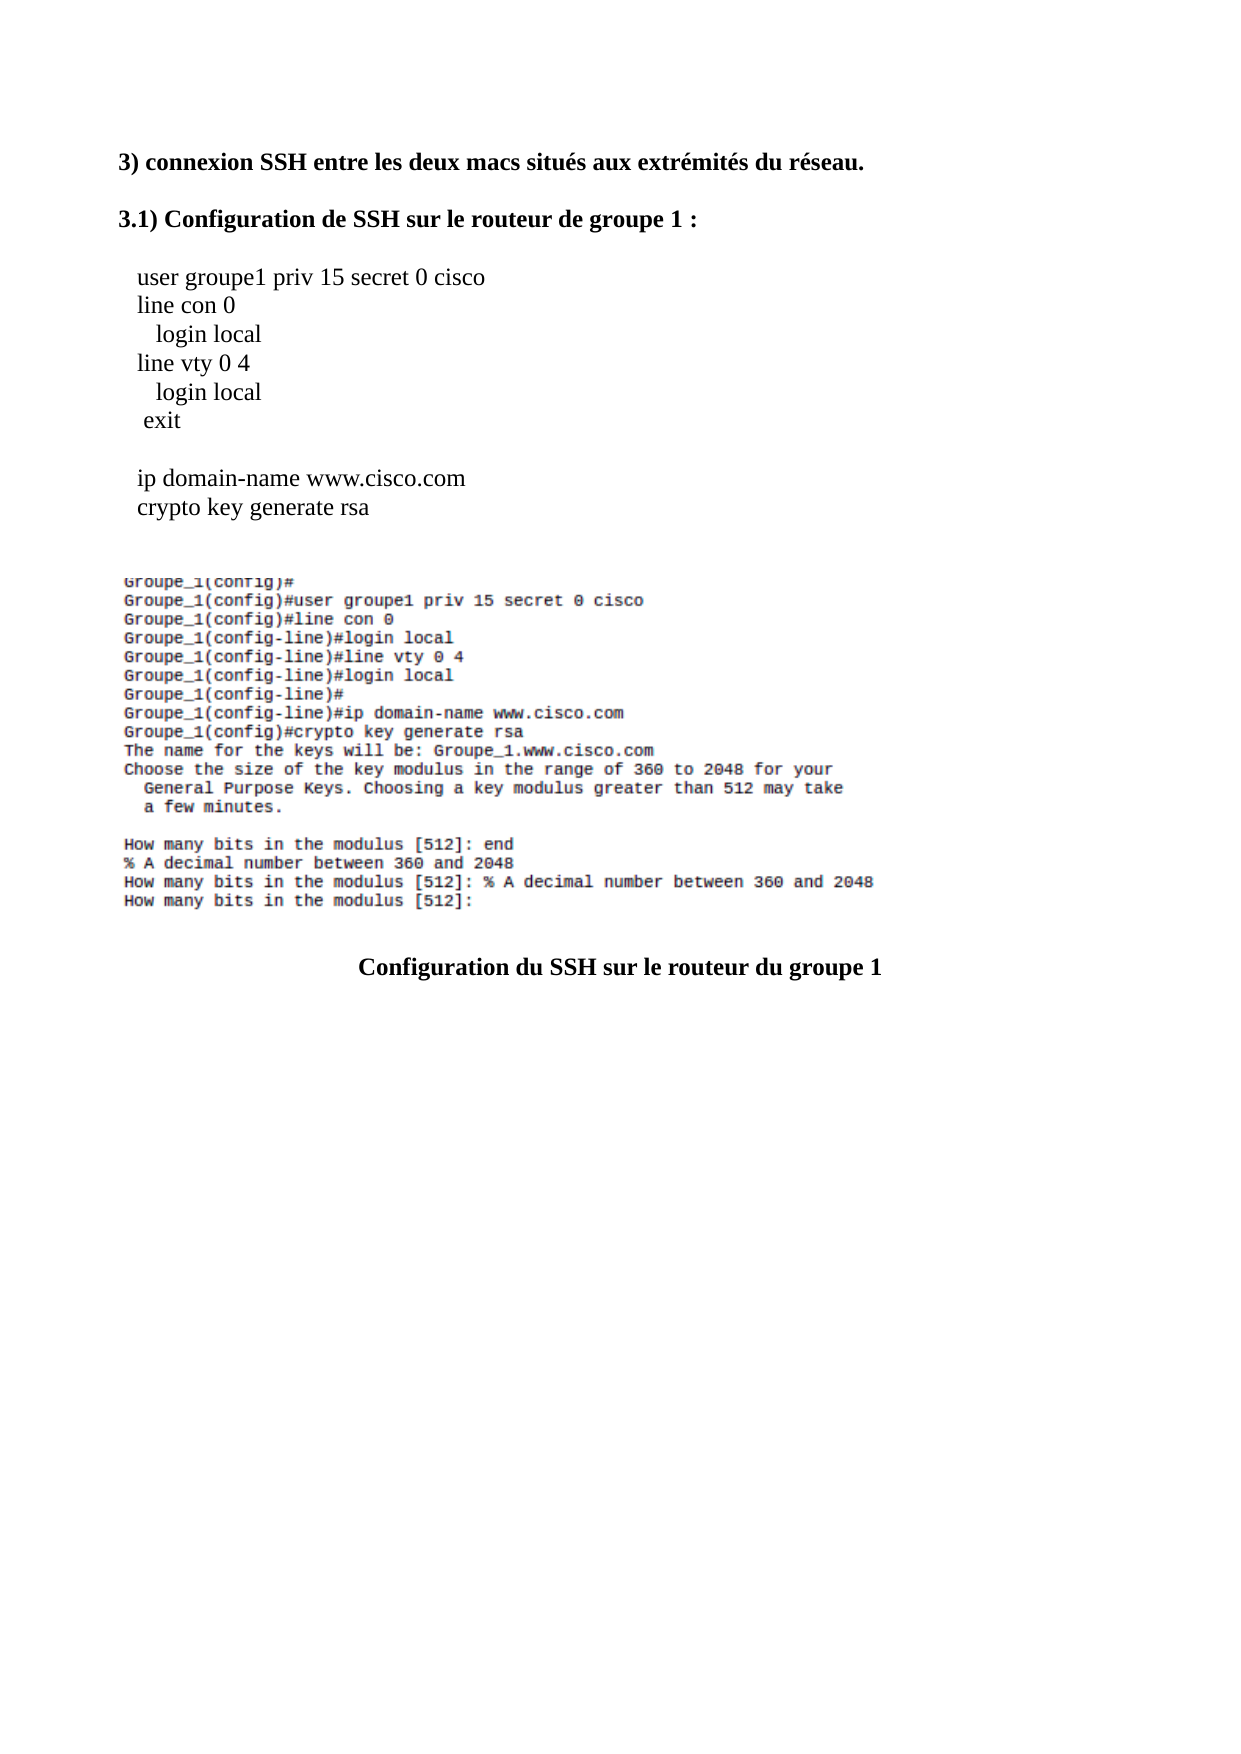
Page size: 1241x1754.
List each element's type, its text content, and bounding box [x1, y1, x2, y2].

text 3) connexion SSH entre les deux macs situés aux extrémités du réseau. [118, 147, 1122, 176]
picture [118, 578, 908, 911]
text Configuration du SSH sur le routeur du groupe 1 [118, 952, 1122, 981]
text user groupe1 priv 15 secret 0 cisco [118, 262, 1122, 291]
text login local [118, 377, 1122, 406]
text login local [118, 319, 1122, 348]
text exit [118, 406, 1122, 434]
text line vty 0 4 [118, 348, 1122, 377]
text crypto key generate rsa [118, 492, 1122, 521]
text ip domain-name www.cisco.com [118, 463, 1122, 492]
text line con 0 [118, 291, 1122, 319]
text 3.1) Configuration de SSH sur le routeur de groupe 1 : [118, 204, 1122, 233]
